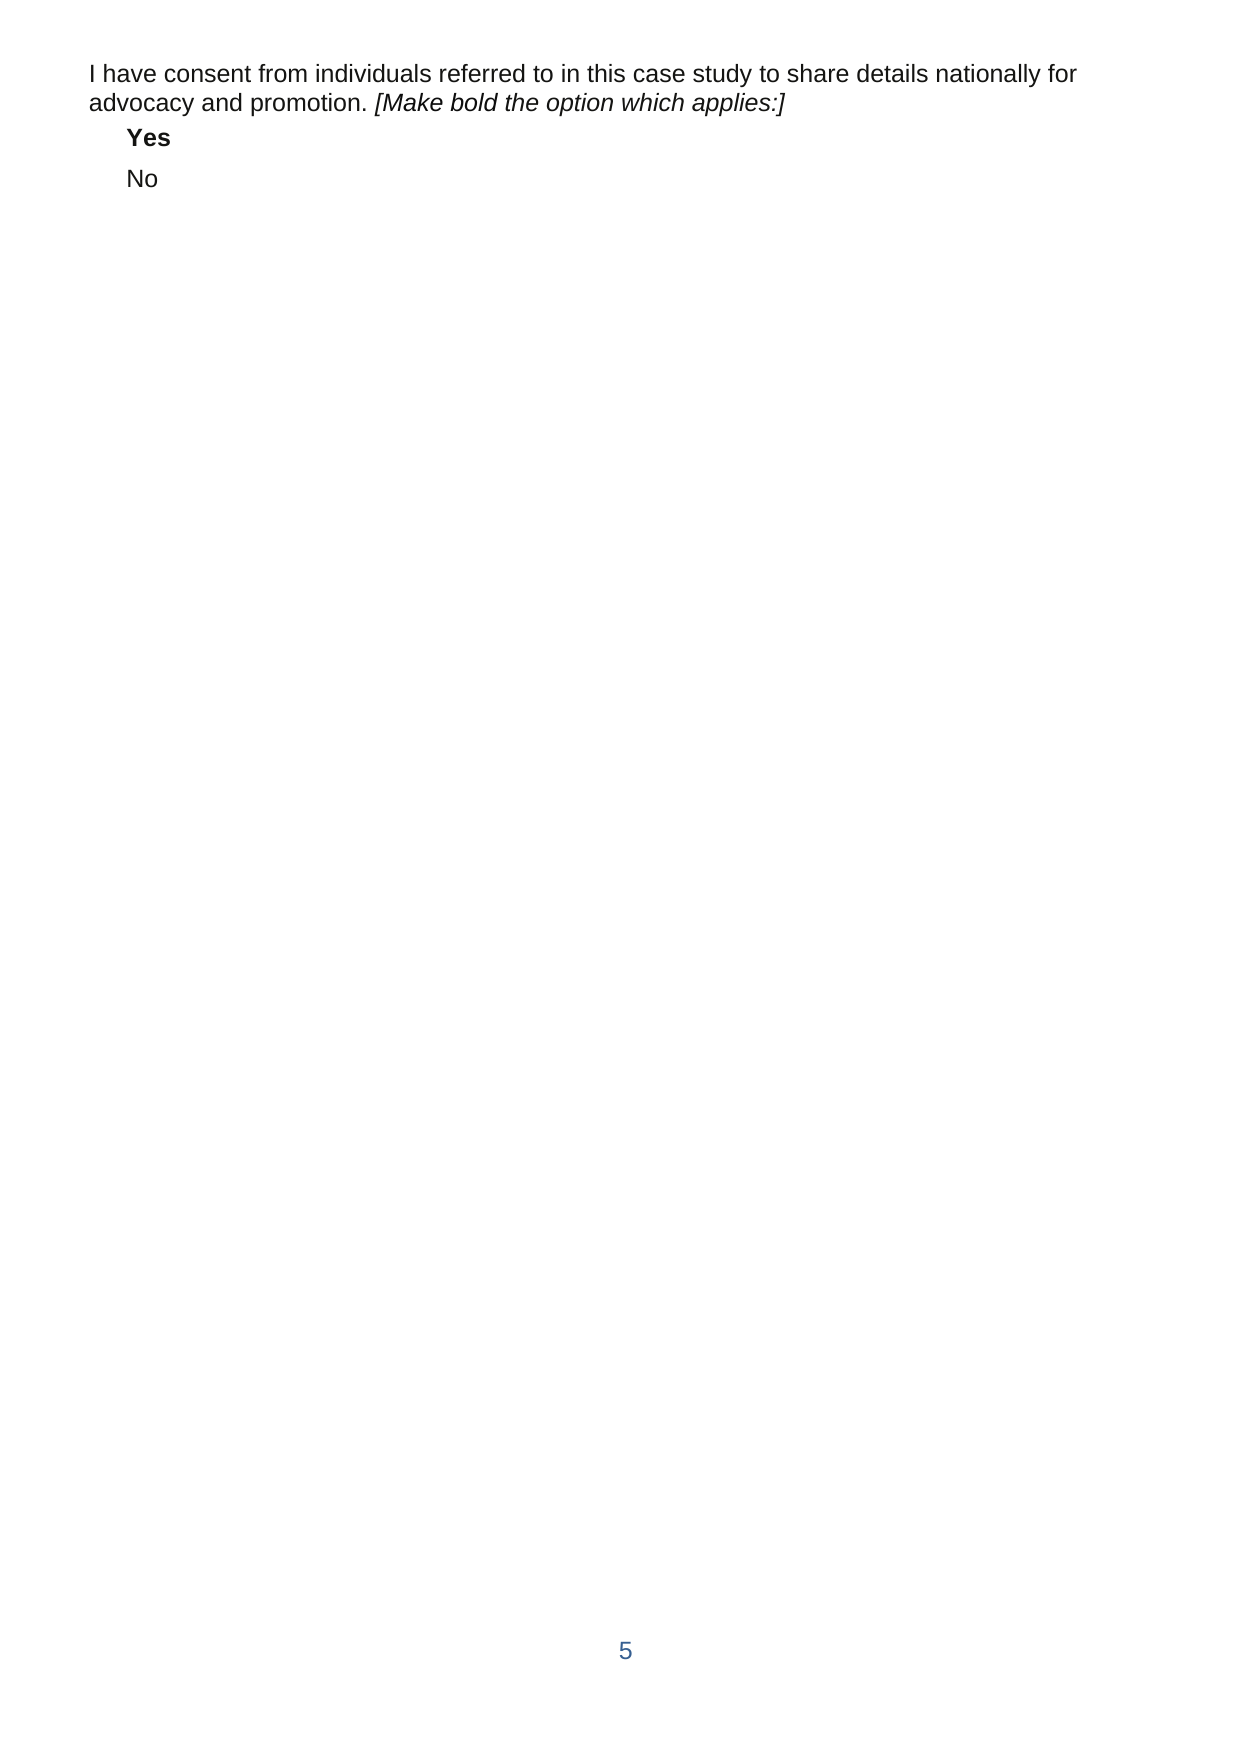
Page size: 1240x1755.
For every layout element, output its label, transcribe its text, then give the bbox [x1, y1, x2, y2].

text I have consent from individuals referred to in this case study to share details nationally for advocacy and promotion. [Make bold the option which applies:] [89, 59, 1151, 117]
text Yes [126, 123, 1151, 152]
text No [126, 164, 1151, 193]
